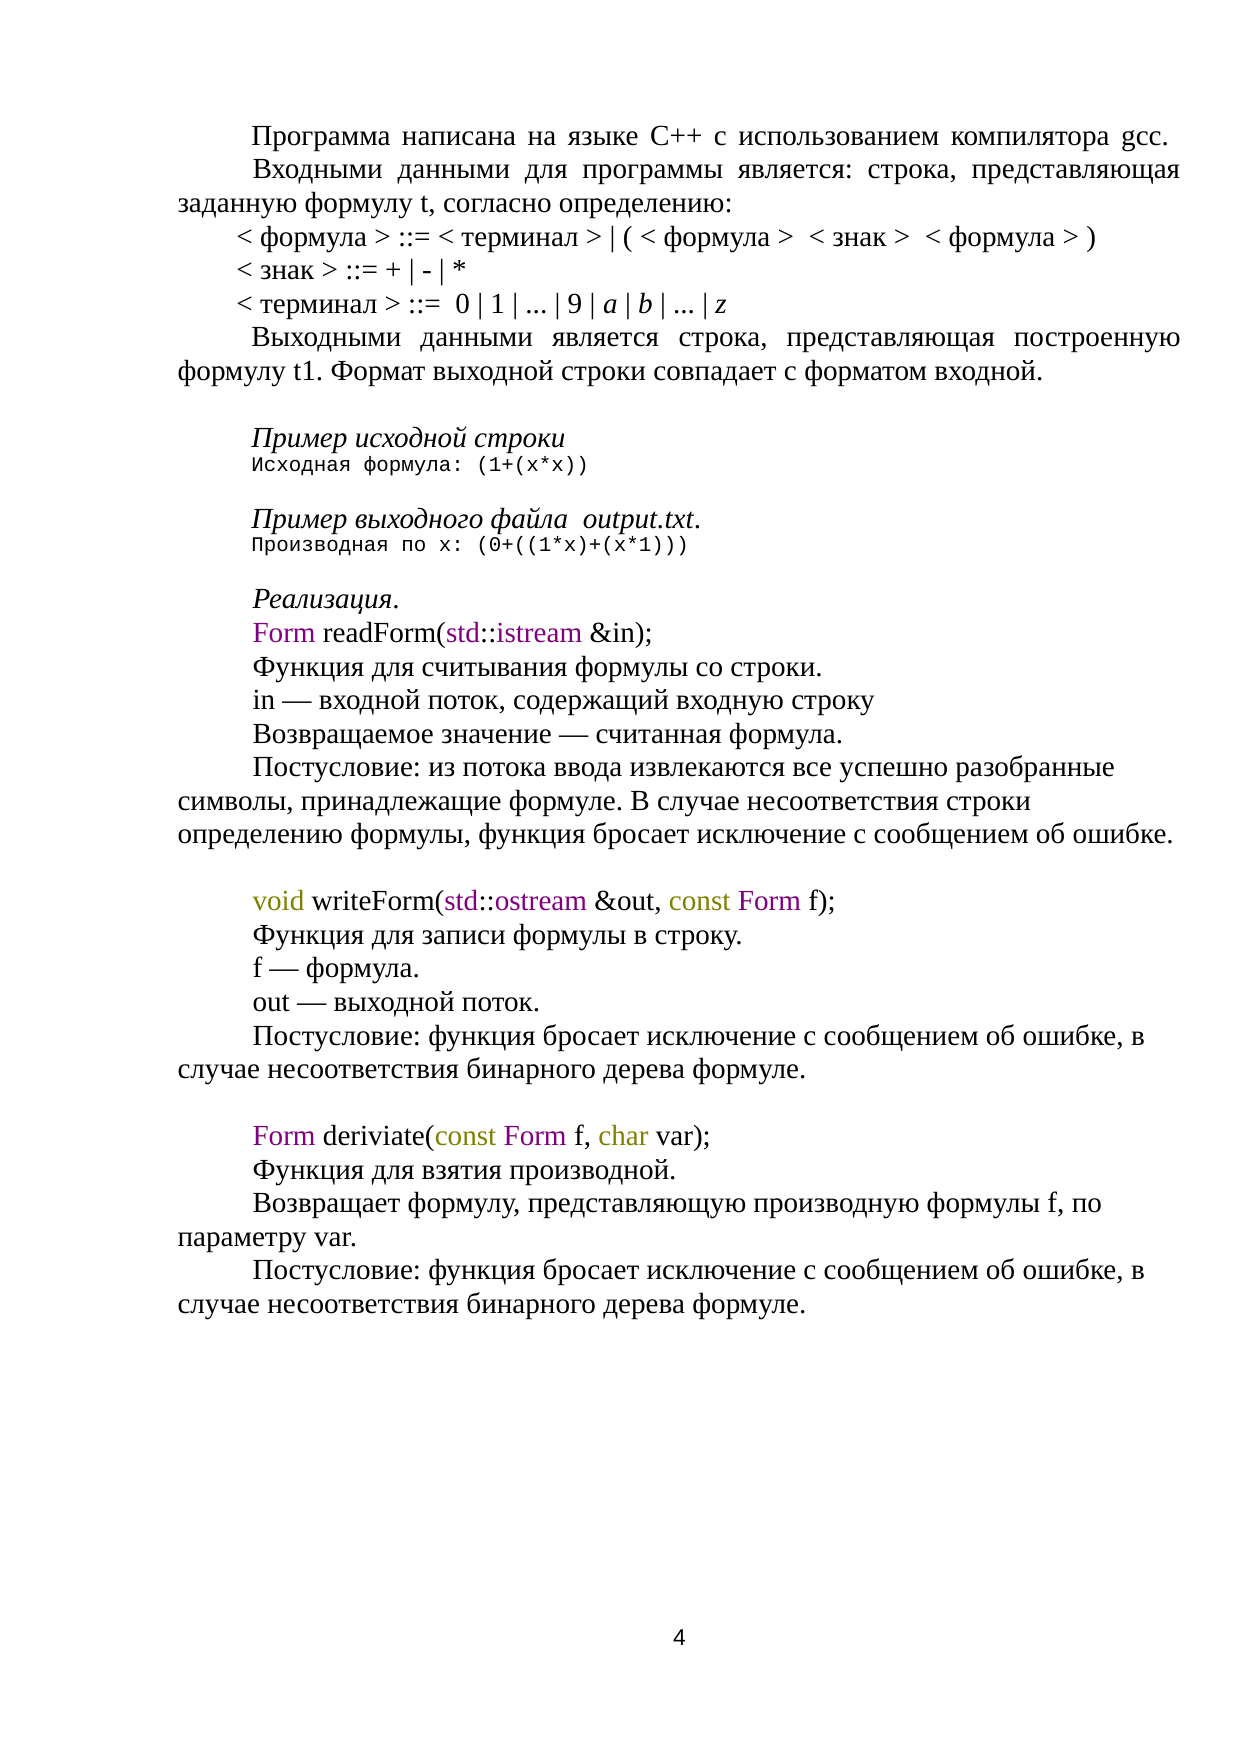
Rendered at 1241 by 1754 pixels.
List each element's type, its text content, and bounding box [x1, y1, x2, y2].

text Производная по х: (0+((1*x)+(x*1))) [177, 534, 1181, 558]
text Пример исходной строки [177, 420, 1181, 453]
text Постусловие: функция бросает исключение с сообщением об ошибке, в случае несоответствия бинарного дерева формуле. [177, 1252, 1181, 1319]
text < знак > ::= + | - | * [177, 252, 1182, 286]
text < терминал > ::= 0 | 1 | ... | 9 | a | b | ... | z [177, 286, 1182, 319]
text Постусловие: из потока ввода извлекаются все успешно разобранные символы, принадлежащие формуле. В случае несоответствия строки определению формулы, функция бросает исключение с сообщением об ошибке. [177, 749, 1181, 850]
text Функция для взятия производной. [177, 1152, 1181, 1185]
text Пример выходного файла output.txt. [177, 501, 1181, 534]
text Возвращает формулу, представляющую производную формулы f, по параметру var. [177, 1185, 1181, 1252]
text f — формула. [177, 951, 1181, 984]
text Выходными данными является строка, представляющая построенную формулу t1. Формат выходной строки совпадает с форматом входной. [177, 319, 1181, 386]
text Функция для считывания формулы со строки. [177, 649, 1181, 682]
text void writeForm(std::ostream &out, const Form f); [177, 883, 1181, 917]
text Реализация. [177, 582, 1181, 615]
text Form deriviate(const Form f, char var); [177, 1118, 1181, 1152]
text Функция для записи формулы в строку. [177, 917, 1181, 951]
text Постусловие: функция бросает исключение с сообщением об ошибке, в случае несоответствия бинарного дерева формуле. [177, 1018, 1181, 1085]
text < формула > ::= < терминал > | ( < формула > < знак > < формула > ) [177, 219, 1182, 252]
text Исходная формула: (1+(x*x)) [177, 453, 1181, 477]
list Form readForm(std::istream &in); [177, 615, 1181, 649]
text out — выходной поток. [177, 984, 1181, 1018]
text Возвращаемое значение — считанная формула. [177, 716, 1181, 749]
text Программа написана на языке C++ с использованием компилятора gcc. Входными данными для программы является: строка, представляющая заданную формулу t, согласно определению: [177, 118, 1181, 219]
text in — входной поток, содержащий входную строку [177, 682, 1181, 716]
